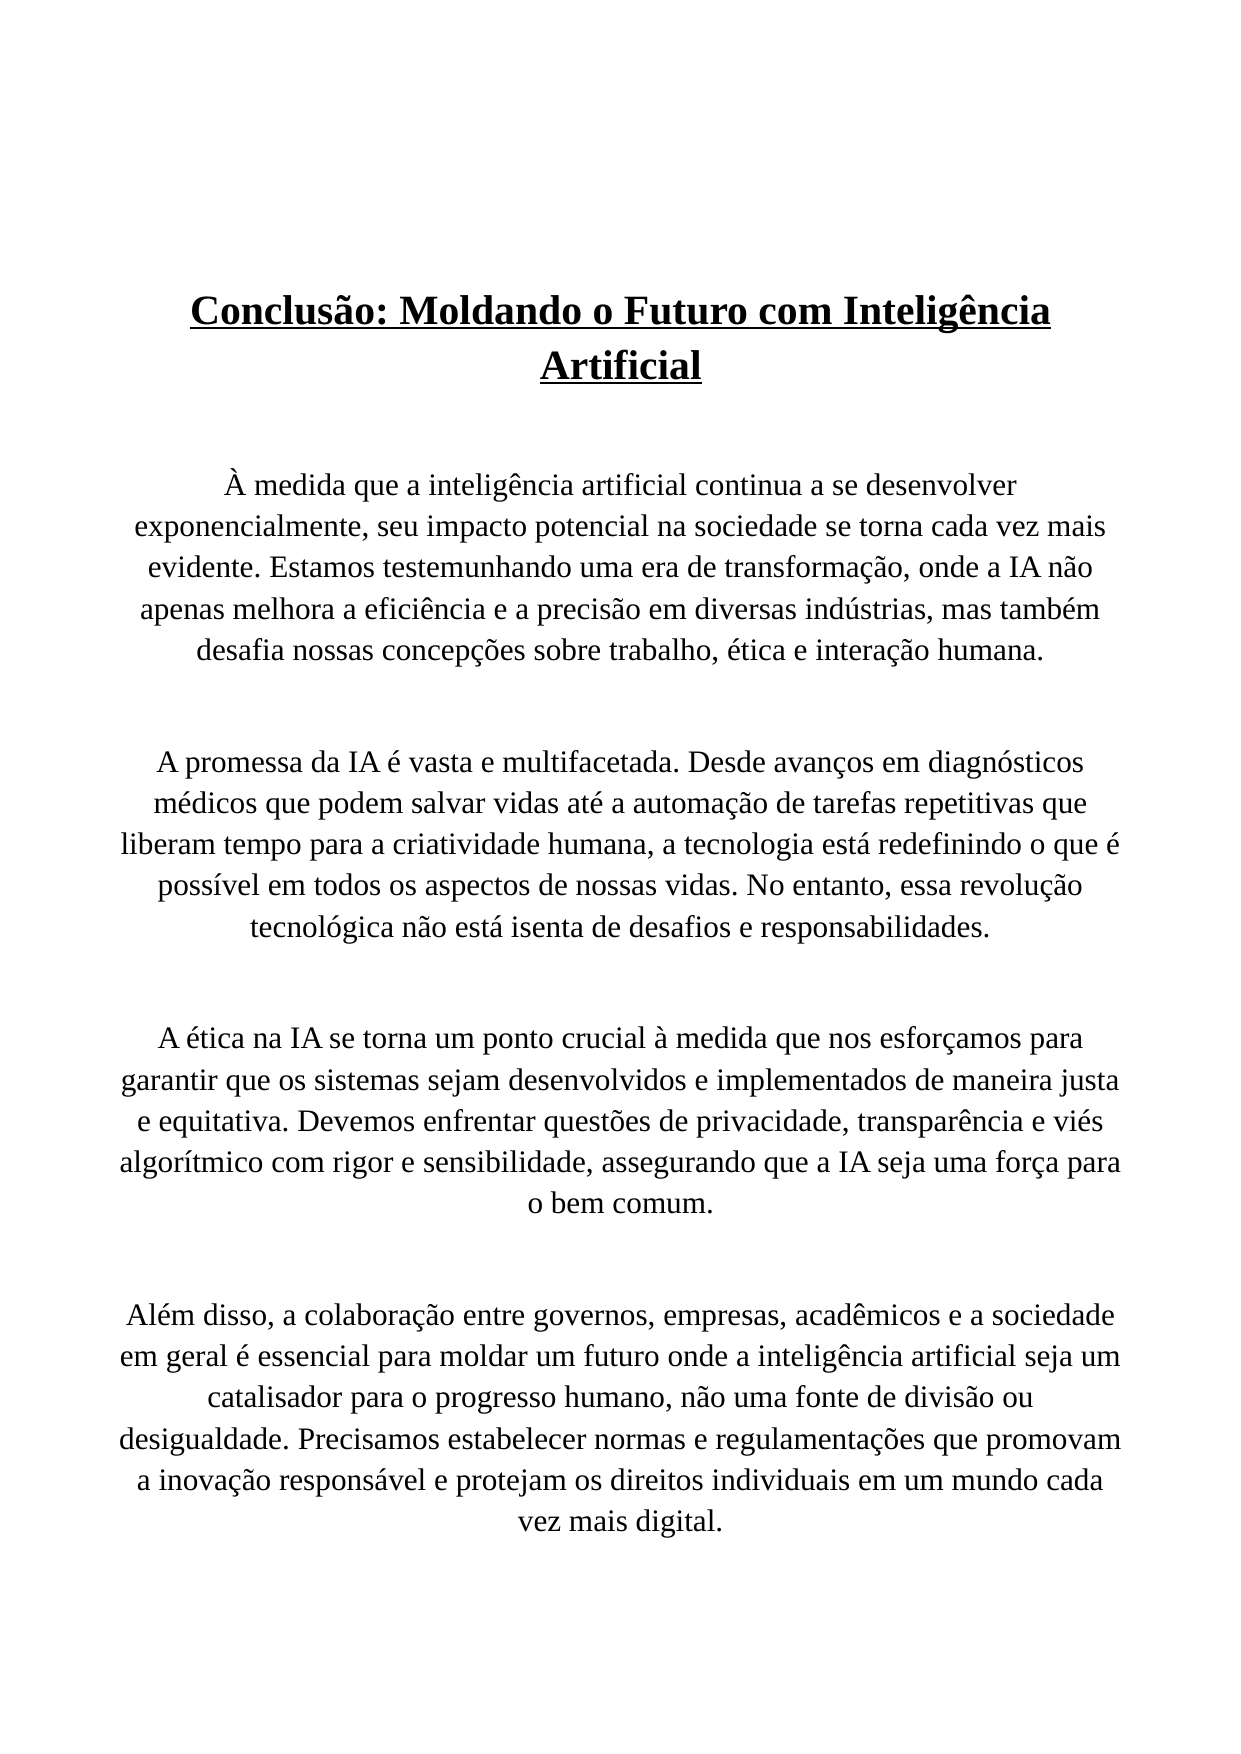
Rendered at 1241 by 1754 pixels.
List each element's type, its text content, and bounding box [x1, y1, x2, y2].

text A ética na IA se torna um ponto crucial à medida que nos esforçamos para garantir que os sistemas sejam desenvolvidos e implementados de maneira justa e equitativa. Devemos enfrentar questões de privacidade, transparência e viés algorítmico com rigor e sensibilidade, assegurando que a IA seja uma força para o bem comum. [118, 1019, 1123, 1221]
text Além disso, a colaboração entre governos, empresas, acadêmicos e a sociedade em geral é essencial para moldar um futuro onde a inteligência artificial seja um catalisador para o progresso humano, não uma fonte de divisão ou desigualdade. Precisamos estabelecer normas e regulamentações que promovam a inovação responsável e protejam os direitos individuais em um mundo cada vez mais digital. [118, 1296, 1123, 1538]
text Conclusão: Moldando o Futuro com Inteligência Artificial [118, 286, 1123, 389]
text A promessa da IA é vasta e multifacetada. Desde avanços em diagnósticos médicos que podem salvar vidas até a automação de tarefas repetitivas que liberam tempo para a criatividade humana, a tecnologia está redefinindo o que é possível em todos os aspectos de nossas vidas. No entanto, essa revolução tecnológica não está isenta de desafios e responsabilidades. [118, 743, 1123, 944]
text À medida que a inteligência artificial continua a se desenvolver exponencialmente, seu impacto potencial na sociedade se torna cada vez mais evidente. Estamos testemunhando uma era de transformação, onde a IA não apenas melhora a eficiência e a precisão em diversas indústrias, mas também desafia nossas concepções sobre trabalho, ética e interação humana. [118, 466, 1123, 667]
